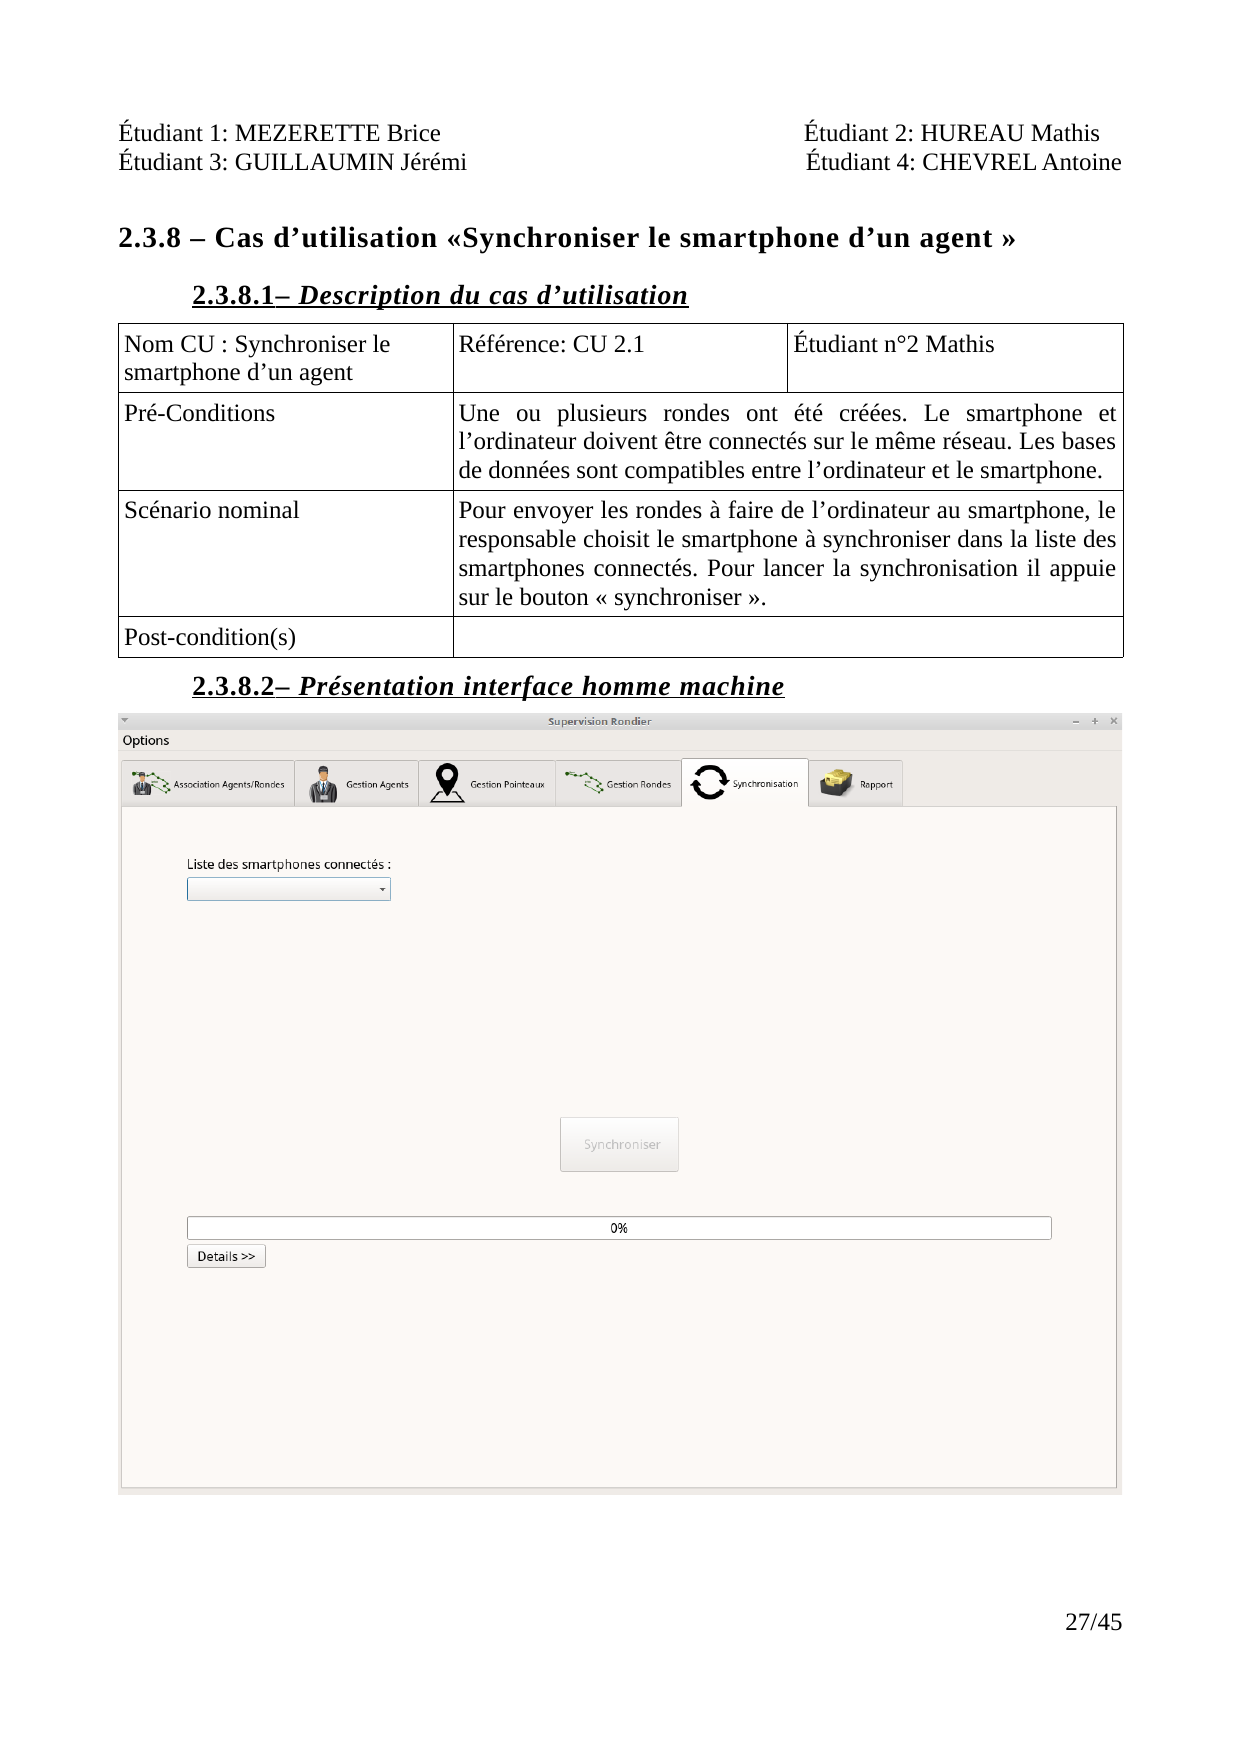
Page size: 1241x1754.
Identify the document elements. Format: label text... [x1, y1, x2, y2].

subtitle 2.3.8.1– Description du cas d’utilisation [118, 278, 1122, 310]
table_cell Scénario nominal [119, 491, 453, 616]
table_cell [454, 617, 1123, 657]
table_header Référence: CU 2.1 [454, 324, 787, 392]
table_cell Post-condition(s) [119, 617, 453, 657]
picture [118, 713, 1123, 1495]
table_cell Pré-Conditions [119, 393, 453, 490]
table_cell Une ou plusieurs rondes ont été créées. Le smartphone et l’ordinateur doivent être connectés sur le même réseau. Les bases de données sont compatibles entre l’ordinateur et le smartphone. [454, 393, 1123, 490]
table_cell Pour envoyer les rondes à faire de l’ordinateur au smartphone, le responsable choisit le smartphone à synchroniser dans la liste des smartphones connectés. Pour lancer la synchronisation il appuie sur le bouton « synchroniser ». [454, 491, 1123, 616]
subtitle 2.3.8.2– Présentation interface homme machine [118, 669, 1122, 701]
subtitle 2.3.8 – Cas d’utilisation «Synchroniser le smartphone d’un agent » [118, 220, 1122, 253]
table_header Nom CU : Synchroniser le smartphone d’un agent [119, 324, 453, 392]
table_header Étudiant n°2 Mathis [788, 324, 1123, 392]
